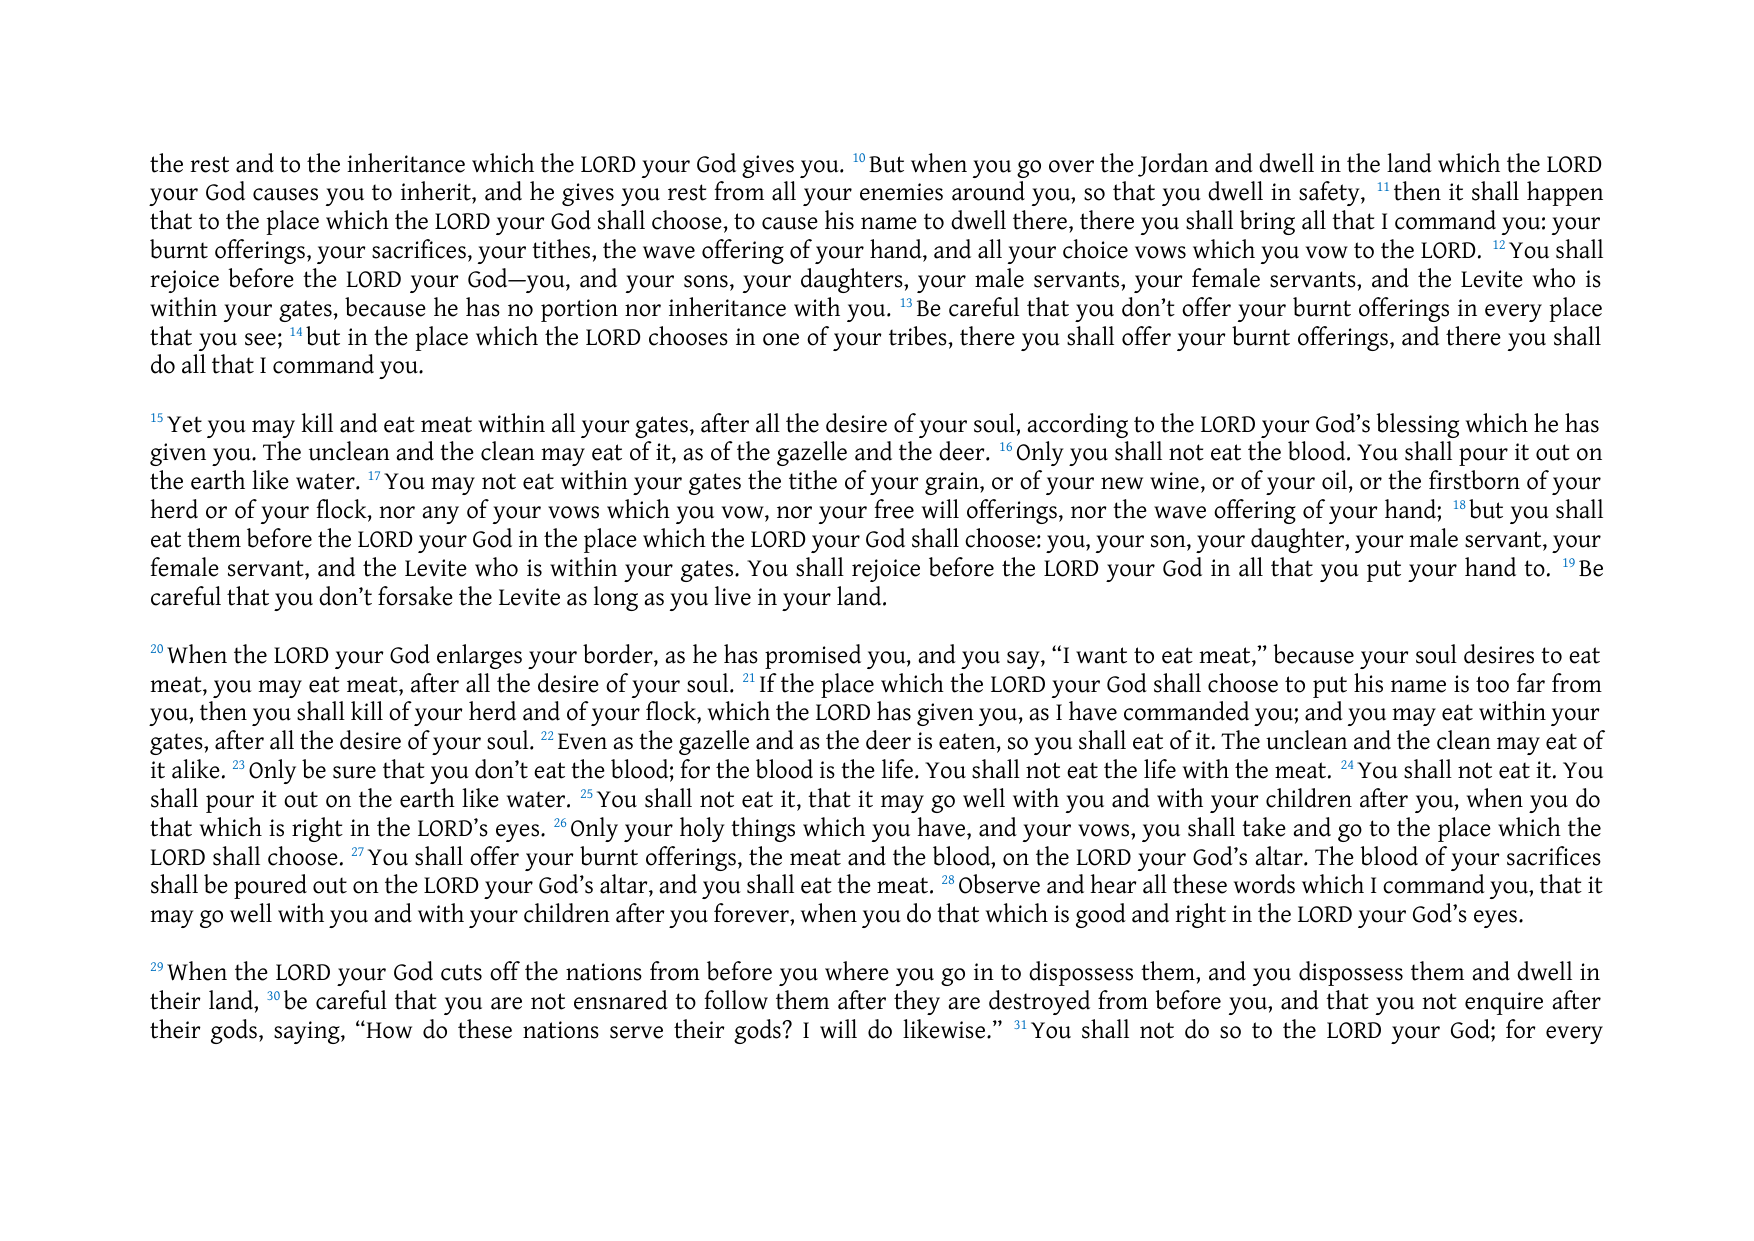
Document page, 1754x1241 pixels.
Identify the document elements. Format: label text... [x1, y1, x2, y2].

text the rest and to the inheritance which the LORD your God gives you. 10 But when you go over the Jordan and dwell in the land which the LORD your God causes you to inherit, and he gives you rest from all your enemies around you, so that you dwell in safety, 11 then it shall happen that to the place which the LORD your God shall choose, to cause his name to dwell there, there you shall bring all that I command you: your burnt offerings, your sacrifices, your tithes, the wave offering of your hand, and all your choice vows which you vow to the LORD. 12 You shall rejoice before the LORD your God—you, and your sons, your daughters, your male servants, your female servants, and the Levite who is within your gates, because he has no portion nor inheritance with you. 13 Be careful that you don’t offer your burnt offerings in every place that you see; 14 but in the place which the LORD chooses in one of your tribes, there you shall offer your burnt offerings, and there you shall do all that I command you. [150, 150, 1604, 381]
text 20 When the LORD your God enlarges your border, as he has promised you, and you say, “I want to eat meat,” because your soul desires to eat meat, you may eat meat, after all the desire of your soul. 21 If the place which the LORD your God shall choose to put his name is too far from you, then you shall kill of your herd and of your flock, which the LORD has given you, as I have commanded you; and you may eat within your gates, after all the desire of your soul. 22 Even as the gazelle and as the deer is eaten, so you shall eat of it. The unclean and the clean may eat of it alike. 23 Only be sure that you don’t eat the blood; for the blood is the life. You shall not eat the life with the meat. 24 You shall not eat it. You shall pour it out on the earth like water. 25 You shall not eat it, that it may go well with you and with your children after you, when you do that which is right in the LORD’s eyes. 26 Only your holy things which you have, and your vows, you shall take and go to the place which the LORD shall choose. 27 You shall offer your burnt offerings, the meat and the blood, on the LORD your God’s altar. The blood of your sacrifices shall be poured out on the LORD your God’s altar, and you shall eat the meat. 28 Observe and hear all these words which I command you, that it may go well with you and with your children after you forever, when you do that which is good and right in the LORD your God’s eyes. [150, 641, 1604, 930]
text 29 When the LORD your God cuts off the nations from before you where you go in to dispossess them, and you dispossess them and dwell in their land, 30 be careful that you are not ensnared to follow them after they are destroyed from before you, and that you not enquire after their gods, saying, “How do these nations serve their gods? I will do likewise.” 31 You shall not do so to the LORD your God; for every [150, 959, 1604, 1045]
text 15 Yet you may kill and eat meat within all your gates, after all the desire of your soul, according to the LORD your God’s blessing which he has given you. The unclean and the clean may eat of it, as of the gazelle and the deer. 16 Only you shall not eat the blood. You shall pour it out on the earth like water. 17 You may not eat within your gates the tithe of your grain, or of your new wine, or of your oil, or the firstborn of your herd or of your flock, nor any of your vows which you vow, nor your free will offerings, nor the wave offering of your hand; 18 but you shall eat them before the LORD your God in the place which the LORD your God shall choose: you, your son, your daughter, your male servant, your female servant, and the Levite who is within your gates. You shall rejoice before the LORD your God in all that you put your hand to. 19 Be careful that you don’t forsake the Levite as long as you live in your land. [150, 410, 1604, 612]
